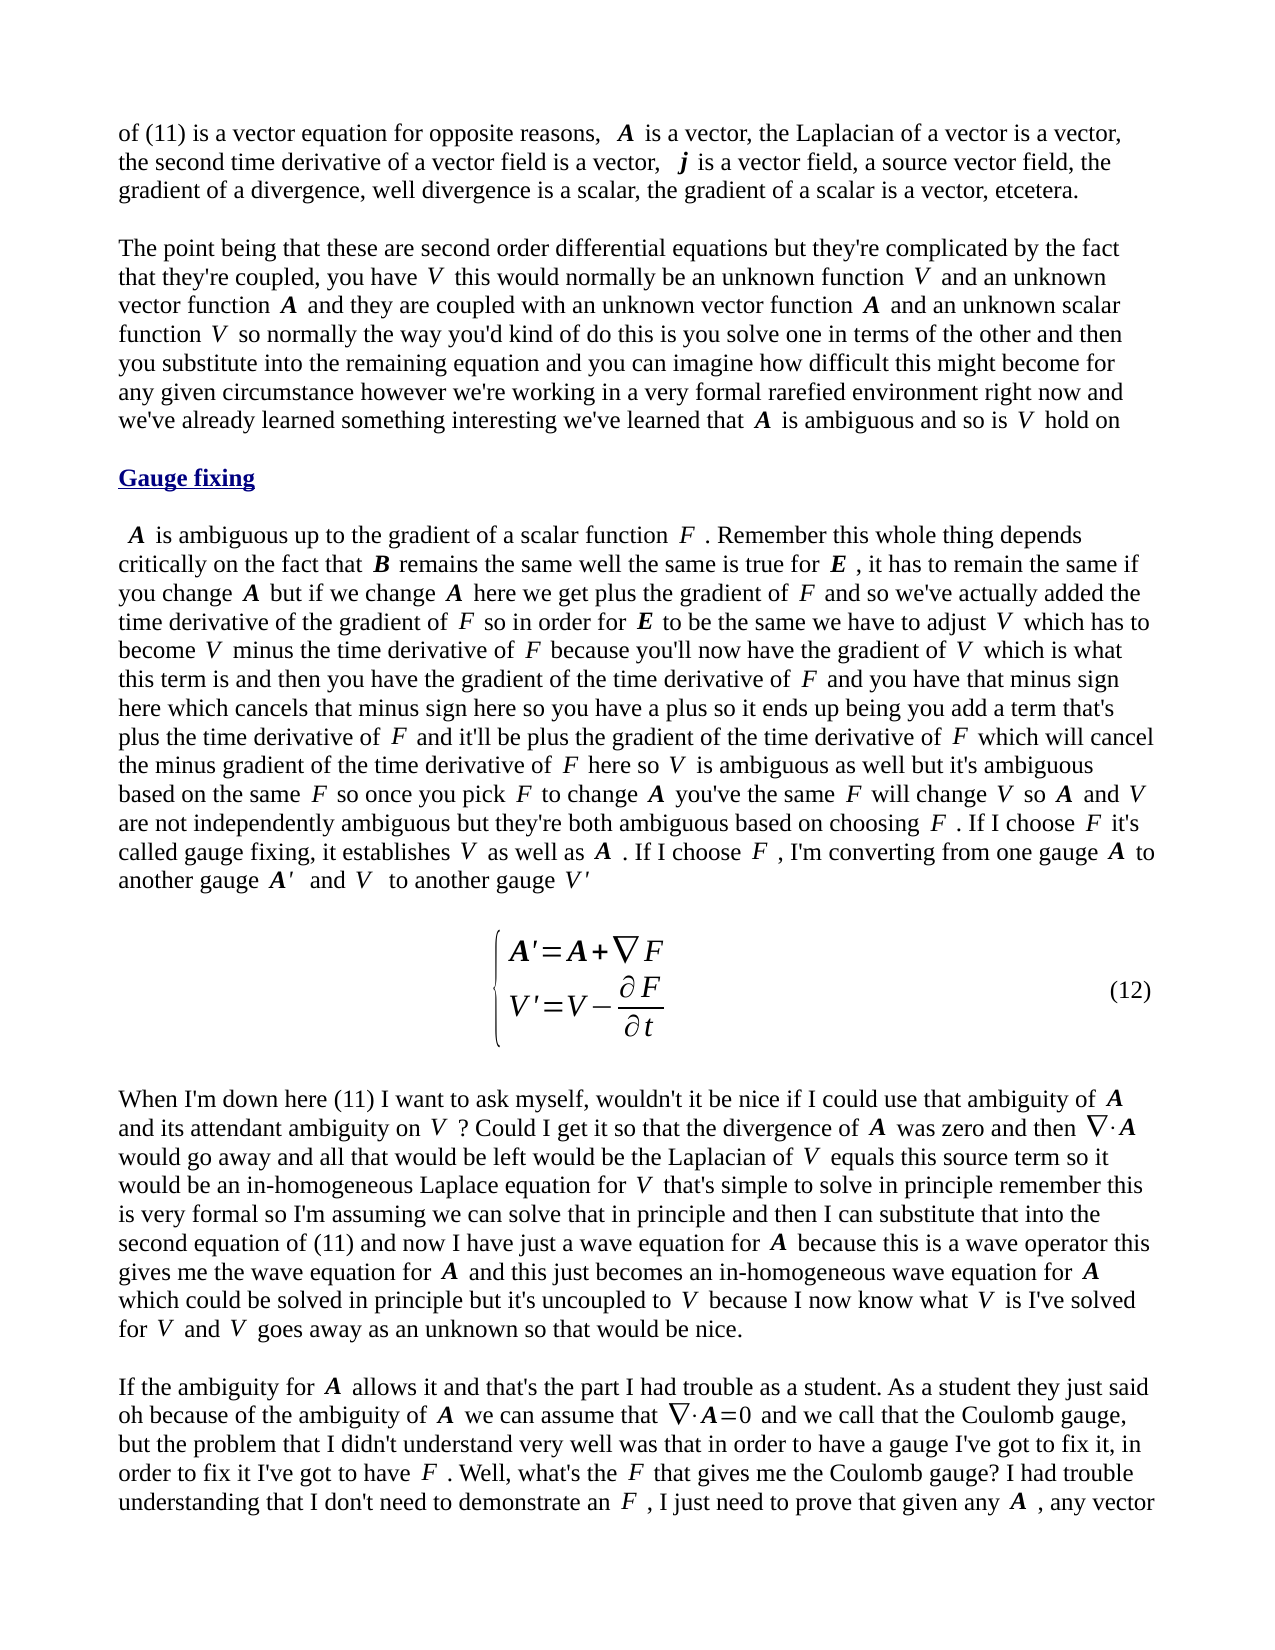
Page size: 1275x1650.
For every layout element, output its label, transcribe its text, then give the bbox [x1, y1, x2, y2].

text of (11) is a vector equation for opposite reasons, is a vector, the Laplacian of a vector is a vector, the second time derivative of a vector field is a vector, is a vector field, a source vector field, the gradient of a divergence, well divergence is a scalar, the gradient of a scalar is a vector, etcetera. [118, 118, 1157, 204]
table_header [118, 923, 1041, 1055]
text If the ambiguity forallows it and that's the part I had trouble as a student. As a student they just said oh because of the ambiguity ofwe can assume thatand we call that the Coulomb gauge, but the problem that I didn't understand very well was that in order to have a gauge I've got to fix it, in order to fix it I've got to have. Well, what's thethat gives me the Coulomb gauge? I had trouble understanding that I don't need to demonstrate an, I just need to prove that given any, any vector potential I can always find anto convert it to a new vector potentialsuch thatand all I need to know is that there exists anthat can do that. I'm going to show you this proof, it's not a long proof and actually some books do do this, I just was not lucky enough to have that book and I was always confused I just was giving the presumption, it does take a little time to do and there is a lot to cover in an EM course so I have that sympathy. [118, 1372, 1157, 1515]
text The point being that these are second order differential equations but they're complicated by the fact that they're coupled, you havethis would normally be an unknown functionand an unknown vector functionand they are coupled with an unknown vector functionand an unknown scalar functionso normally the way you'd kind of do this is you solve one in terms of the other and then you substitute into the remaining equation and you can imagine how difficult this might become for any given circumstance however we're working in a very formal rarefied environment right now and we've already learned something interesting we've learned thatis ambiguous and so ishold on [118, 233, 1157, 434]
text Gauge fixing [118, 463, 1157, 492]
text is ambiguous up to the gradient of a scalar function. Remember this whole thing depends critically on the fact thatremains the same well the same is true for, it has to remain the same if you changebut if we changehere we get plus the gradient ofand so we've actually added the time derivative of the gradient ofso in order forto be the same we have to adjustwhich has to becomeminus the time derivative ofbecause you'll now have the gradient ofwhich is what this term is and then you have the gradient of the time derivative ofand you have that minus sign here which cancels that minus sign here so you have a plus so it ends up being you add a term that's plus the time derivative ofand it'll be plus the gradient of the time derivative ofwhich will cancel the minus gradient of the time derivative ofhere sois ambiguous as well but it's ambiguous [118, 521, 1157, 779]
text based on the sameso once you pickto changeyou've the samewill changesoand are not independently ambiguous but they're both ambiguous based on choosing. If I chooseit's called gauge fixing, it establishesas well as. If I choose, I'm converting from one gaugeto another gauge and to another gauge [118, 779, 1157, 894]
table_header (12) [1041, 923, 1157, 1055]
text When I'm down here (11) I want to ask myself, wouldn't it be nice if I could use that ambiguity ofand its attendant ambiguity on? Could I get it so that the divergence ofwas zero and thenwould go away and all that would be left would be the Laplacian ofequals this source term so it would be an in-homogeneous Laplace equation forthat's simple to solve in principle remember this is very formal so I'm assuming we can solve that in principle and then I can substitute that into the second equation of (11) and now I have just a wave equation forbecause this is a wave operator this gives me the wave equation forand this just becomes an in-homogeneous wave equation forwhich could be solved in principle but it's uncoupled tobecause I now know whatis I've solved forandgoes away as an unknown so that would be nice. [118, 1084, 1157, 1343]
